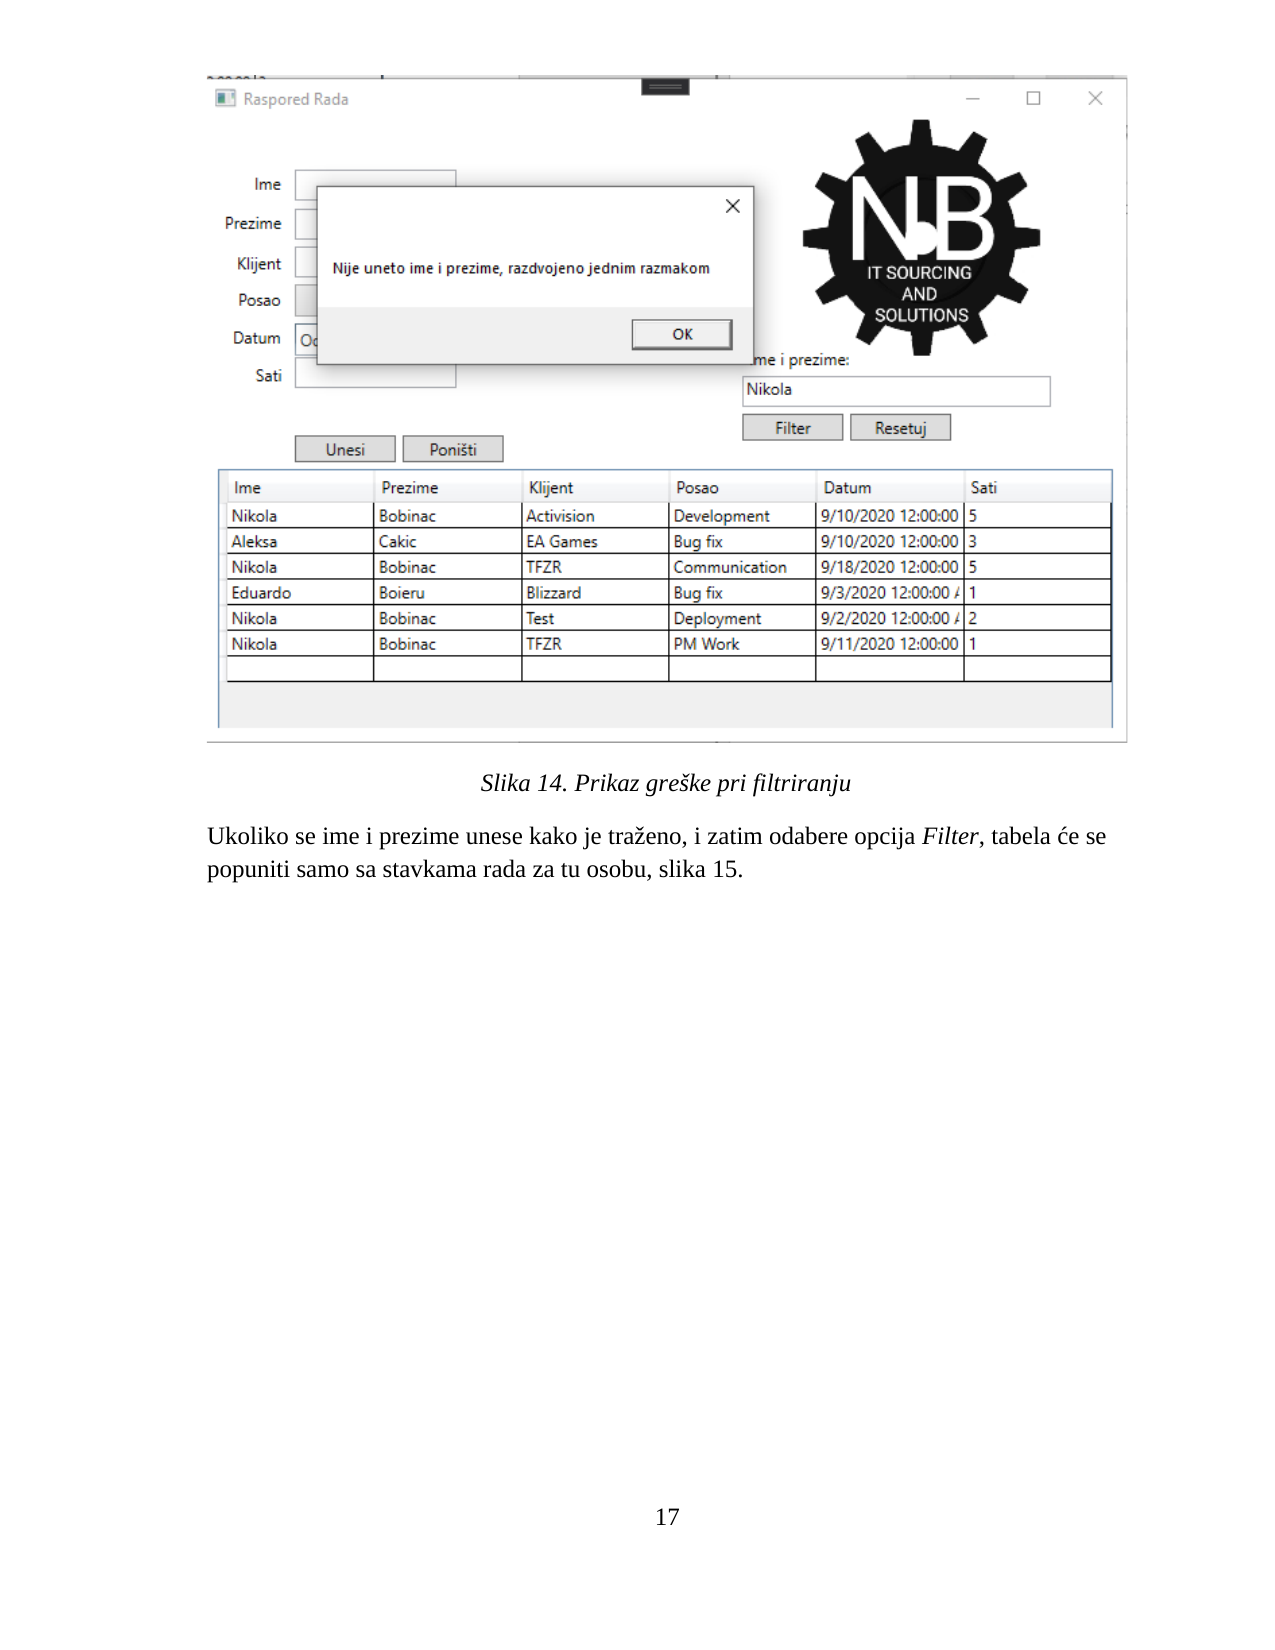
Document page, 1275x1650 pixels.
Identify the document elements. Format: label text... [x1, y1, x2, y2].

text Ukoliko se ime i prezime unese kako je traženo, i zatim odabere opcija Filter, tabela će se popuniti samo sa stavkama rada za tu osobu, slika 15. [207, 821, 1127, 883]
text Slika 14. Prikaz greške pri filtriranju [207, 768, 1127, 796]
